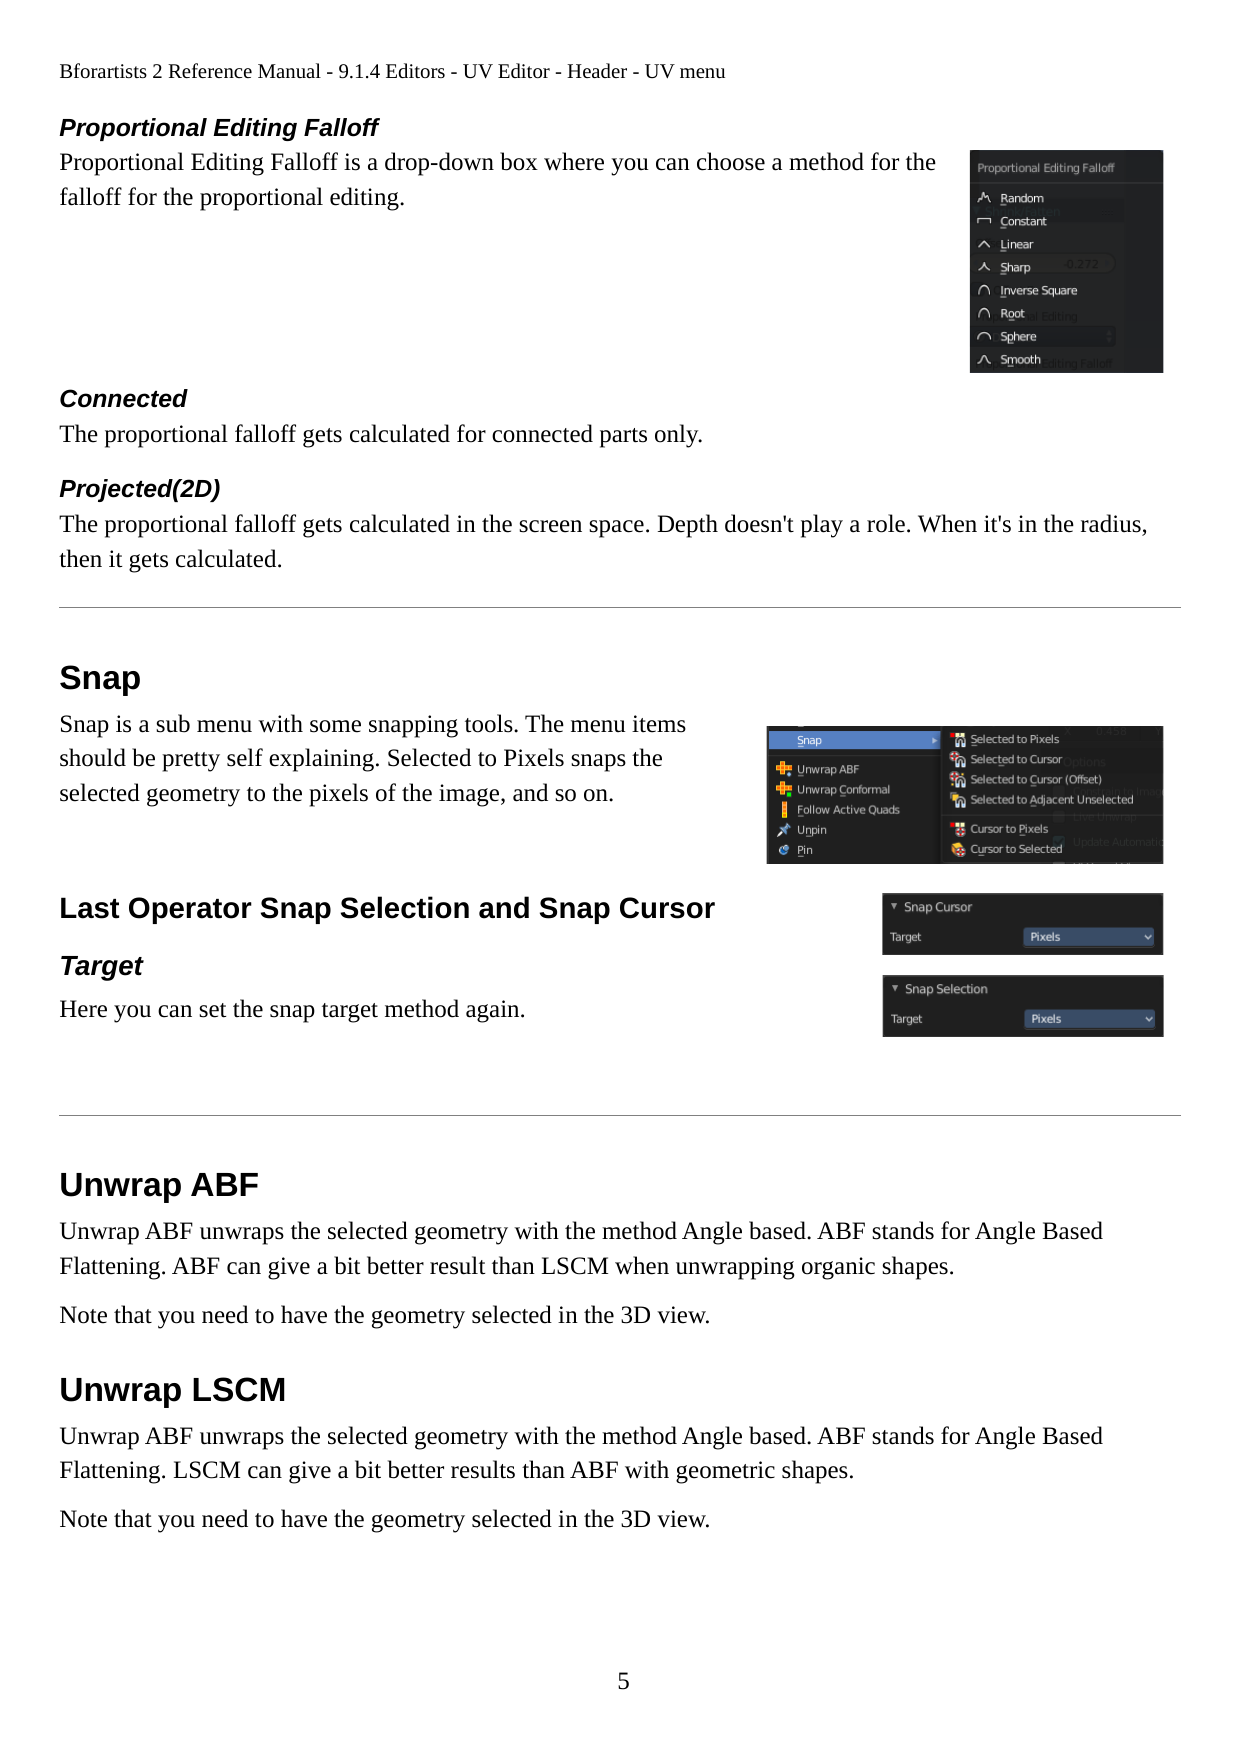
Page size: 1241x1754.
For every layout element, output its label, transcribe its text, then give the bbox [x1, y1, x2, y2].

text Note that you need to have the geometry selected in the 3D view. [59, 1300, 1181, 1329]
text The proportional falloff gets calculated in the screen space. Depth doesn't play a role. When it's in the radius, then it gets calculated. [59, 509, 1181, 572]
subtitle Proportional Editing Falloff [59, 113, 1181, 141]
picture [969, 150, 1164, 373]
subtitle Target [59, 949, 1181, 981]
picture [882, 975, 1164, 1037]
subtitle Last Operator Snap Selection and Snap Cursor [59, 891, 1181, 924]
subtitle Snap [59, 658, 1181, 696]
subtitle Projected(2D) [59, 474, 1181, 503]
subtitle Connected [59, 384, 1181, 413]
text The proportional falloff gets calculated for connected parts only. [59, 419, 1181, 448]
picture [766, 726, 1164, 864]
text Note that you need to have the geometry selected in the 3D view. [59, 1504, 1181, 1533]
text Unwrap ABF unwraps the selected geometry with the method Angle based. ABF stands for Angle Based Flattening. LSCM can give a bit better results than ABF with geometric shapes. [59, 1421, 1181, 1484]
picture [882, 893, 1164, 955]
subtitle Unwrap ABF [59, 1165, 1181, 1204]
text Unwrap ABF unwraps the selected geometry with the method Angle based. ABF stands for Angle Based Flattening. ABF can give a bit better result than LSCM when unwrapping organic shapes. [59, 1216, 1181, 1280]
subtitle Unwrap LSCM [59, 1370, 1181, 1408]
text Snap is a sub menu with some snapping tools. The menu items should be pretty self explaining. Selected to Pixels snaps the selected geometry to the pixels of the image, and so on. [59, 709, 1181, 807]
text Here you can set the snap target method again. [59, 994, 882, 1022]
text Proportional Editing Falloff is a drop-down box where you can choose a method for the falloff for the proportional editing. [59, 147, 1181, 211]
